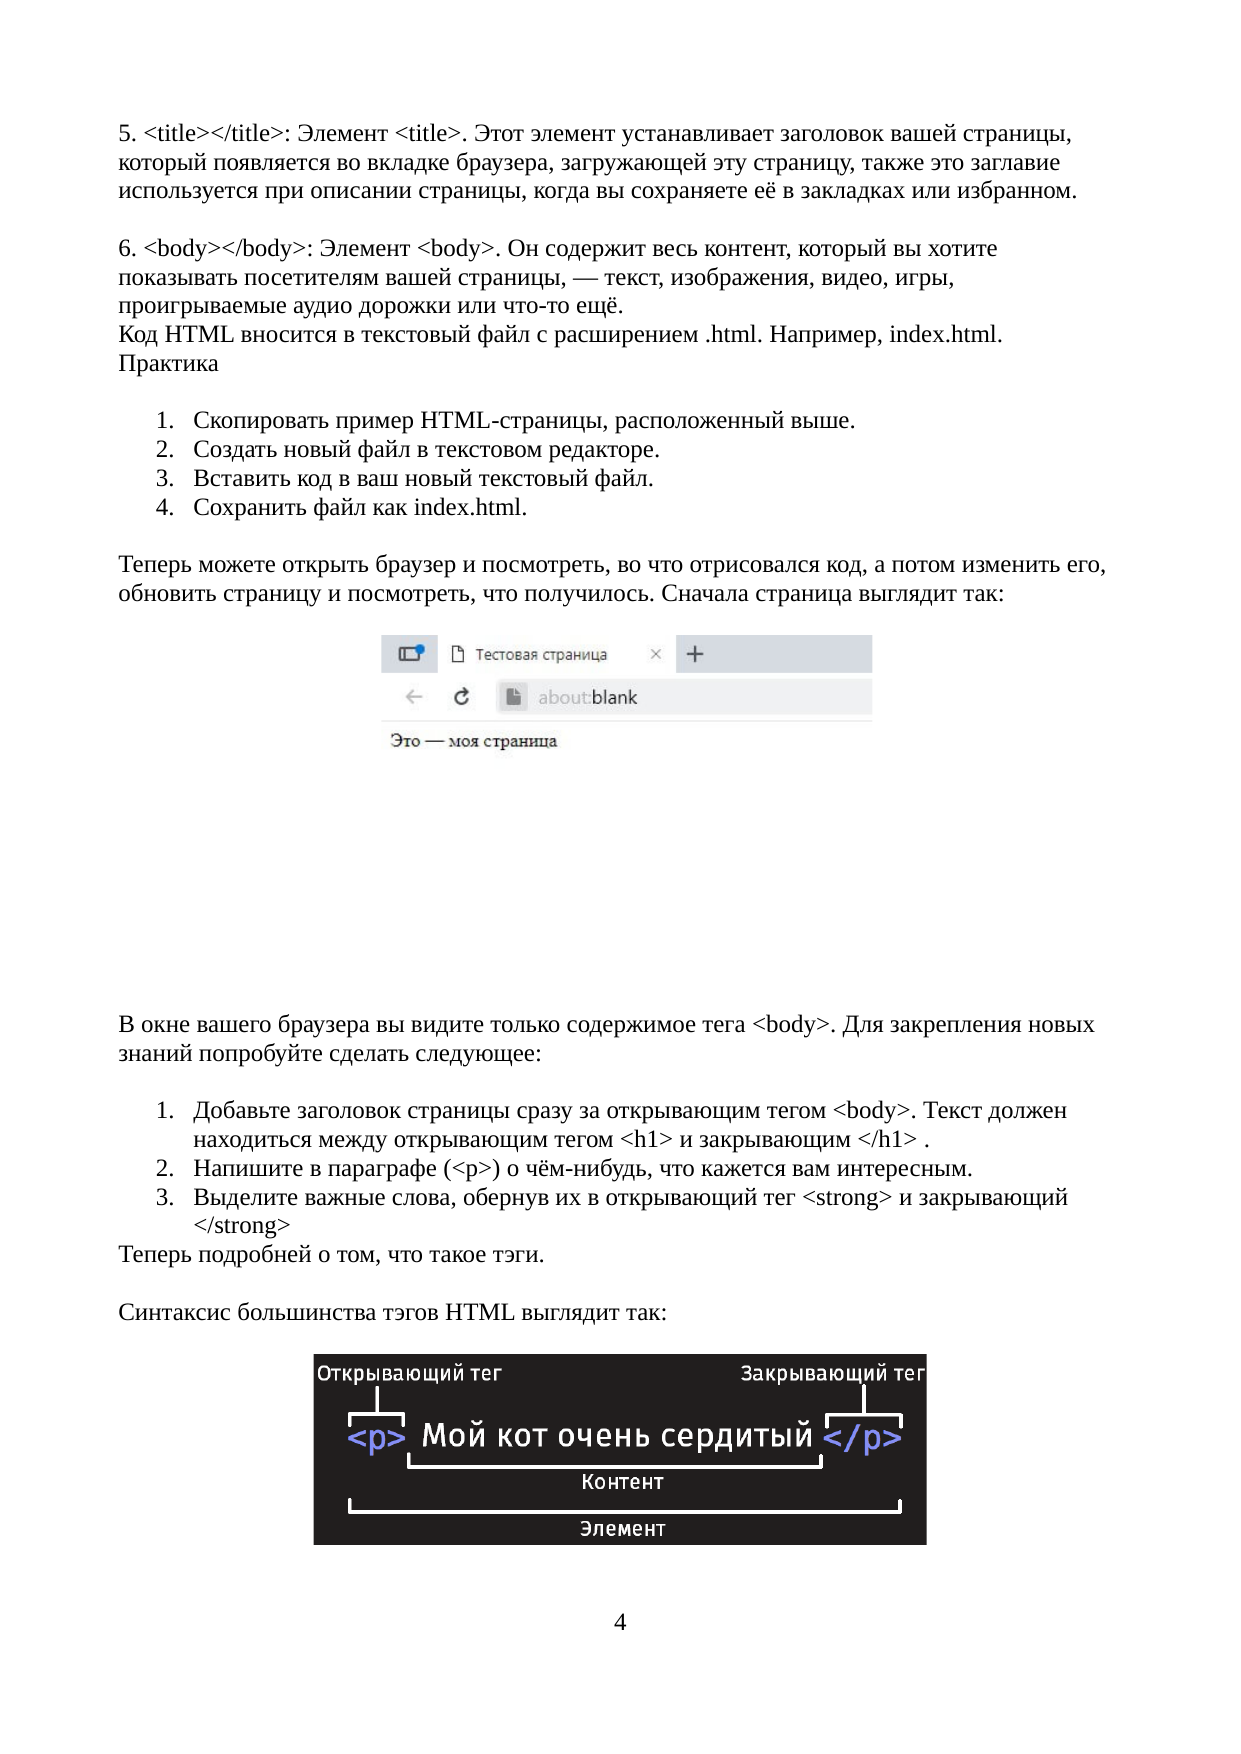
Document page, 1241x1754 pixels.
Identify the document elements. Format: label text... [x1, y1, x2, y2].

text В окне вашего браузера вы видите только содержимое тега <body>. Для закрепления новых знаний попробуйте сделать следующее: [118, 1009, 1122, 1067]
text Синтаксис большинства тэгов HTML выглядит так: [118, 1297, 1122, 1326]
text 5. <title></title>: Элемент <title>. Этот элемент устанавливает заголовок вашей страницы, который появляется во вкладке браузера, загружающей эту страницу, также это заглавие используется при описании страницы, когда вы сохраняете её в закладках или избранном. [118, 118, 1122, 204]
list Создать новый файл в текстовом редакторе. [156, 434, 1122, 463]
list Добавьте заголовок страницы сразу за открывающим тегом <body>. Текст должен находиться между открывающим тегом <h1> и закрывающим </h1> . [156, 1096, 1122, 1153]
list Вставить код в ваш новый текстовый файл. [156, 463, 1122, 492]
picture [381, 635, 873, 983]
text 6. <body></body>: Элемент <body>. Он содержит весь контент, который вы хотите показывать посетителям вашей страницы, — текст, изображения, видео, игры, проигрываемые аудио дорожки или что-то ещё. [118, 233, 1122, 319]
list Скопировать пример HTML-страницы, расположенный выше. [156, 406, 1122, 434]
picture [313, 1354, 927, 1545]
list Выделите важные слова, обернув их в открывающий тег <strong> и закрывающий </strong> [156, 1182, 1122, 1239]
text Теперь подробней о том, что такое тэги. [118, 1239, 1122, 1268]
text Теперь можете открыть браузер и посмотреть, во что отрисовался код, а потом изменить его, обновить страницу и посмотреть, что получилось. Сначала страница выглядит так: [118, 549, 1122, 607]
list Напишите в параграфе (<p>) о чём-нибудь, что кажется вам интересным. [156, 1153, 1122, 1182]
text Код HTML вносится в текстовый файл с расширением .html. Например, index.html. [118, 319, 1122, 348]
list Сохранить файл как index.html. [156, 492, 1122, 521]
text Практика [118, 348, 1122, 377]
